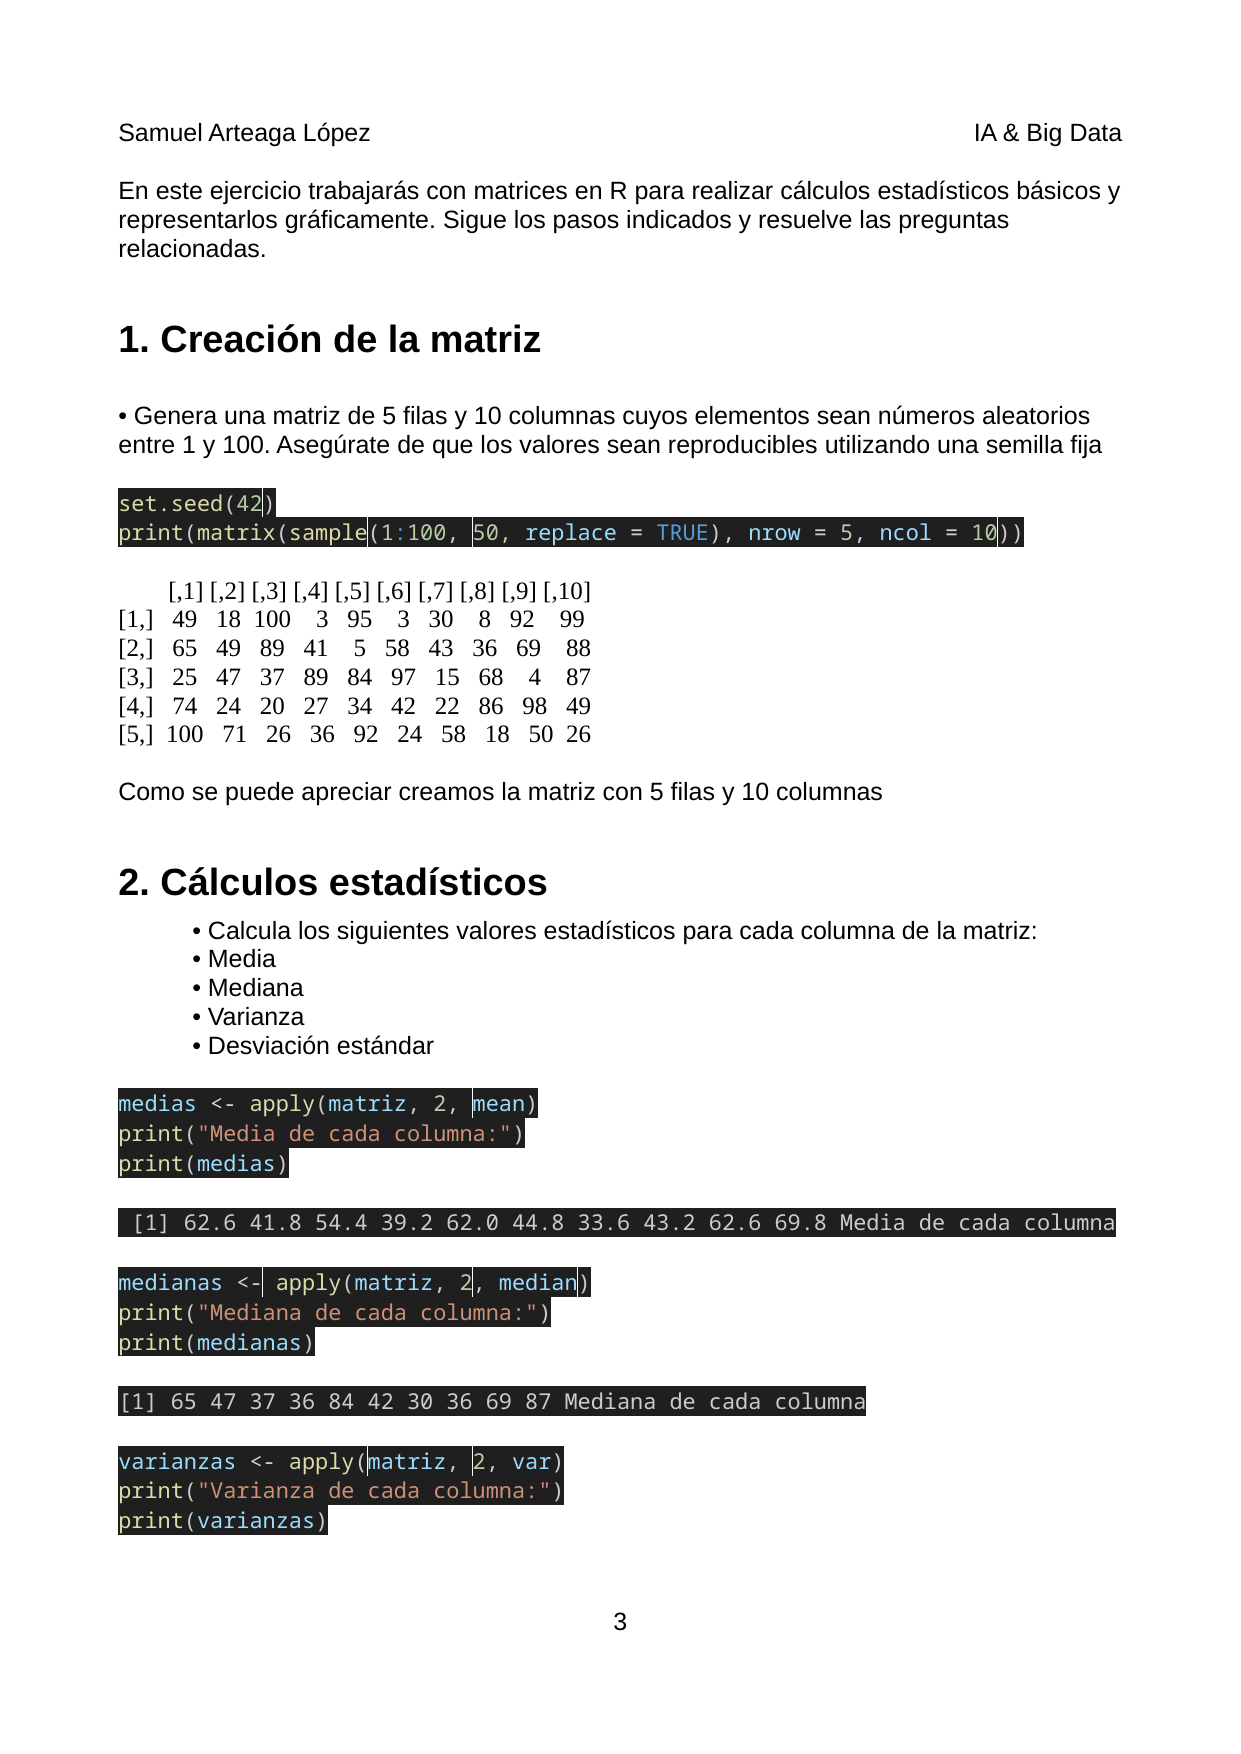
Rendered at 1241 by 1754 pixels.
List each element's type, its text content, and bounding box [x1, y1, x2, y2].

text • Desviación estándar [118, 1031, 1122, 1059]
text • Mediana [118, 973, 1122, 1002]
text • Genera una matriz de 5 filas y 10 columnas cuyos elementos sean números aleatorios entre 1 y 100. Asegúrate de que los valores sean reproducibles utilizando una semilla fija [118, 401, 1122, 459]
text [5,] 100 71 26 36 92 24 58 18 50 26 [118, 719, 1122, 748]
text print(varianzas) [118, 1505, 1122, 1535]
text [1] 62.6 41.8 54.4 39.2 62.0 44.8 33.6 43.2 62.6 69.8 Media de cada columna [118, 1207, 1122, 1237]
text [1,] 49 18 100 3 95 3 30 8 92 99 [118, 604, 1122, 633]
text print("Varianza de cada columna:") [118, 1476, 1122, 1505]
text [4,] 74 24 20 27 34 42 22 86 98 49 [118, 691, 1122, 719]
text print(medias) [118, 1148, 1122, 1178]
text [3,] 25 47 37 89 84 97 15 68 4 87 [118, 662, 1122, 691]
text • Media [118, 944, 1122, 973]
text • Varianza [118, 1002, 1122, 1031]
text [2,] 65 49 89 41 5 58 43 36 69 88 [118, 633, 1122, 662]
subtitle 1. Creación de la matriz [118, 316, 1122, 360]
subtitle 2. Cálculos estadísticos [118, 859, 1122, 903]
text En este ejercicio trabajarás con matrices en R para realizar cálculos estadísticos básicos y representarlos gráficamente. Sigue los pasos indicados y resuelve las preguntas relacionadas. [118, 176, 1122, 263]
text medianas <- apply(matriz, 2, median) [118, 1267, 1122, 1297]
text print(matrix(sample(1:100, 50, replace = TRUE), nrow = 5, ncol = 10)) [118, 517, 1122, 547]
text Como se puede apreciar creamos la matriz con 5 filas y 10 columnas [118, 777, 1122, 806]
text varianzas <- apply(matriz, 2, var) [118, 1446, 1122, 1476]
text print("Mediana de cada columna:") [118, 1297, 1122, 1327]
text [,1] [,2] [,3] [,4] [,5] [,6] [,7] [,8] [,9] [,10] [118, 576, 1122, 604]
text • Calcula los siguientes valores estadísticos para cada columna de la matriz: [118, 916, 1122, 944]
text print(medianas) [118, 1327, 1122, 1356]
text set.seed(42) [118, 487, 1122, 517]
text print("Media de cada columna:") [118, 1118, 1122, 1148]
text [1] 65 47 37 36 84 42 30 36 69 87 Mediana de cada columna [118, 1386, 1122, 1416]
text medias <- apply(matriz, 2, mean) [118, 1088, 1122, 1118]
